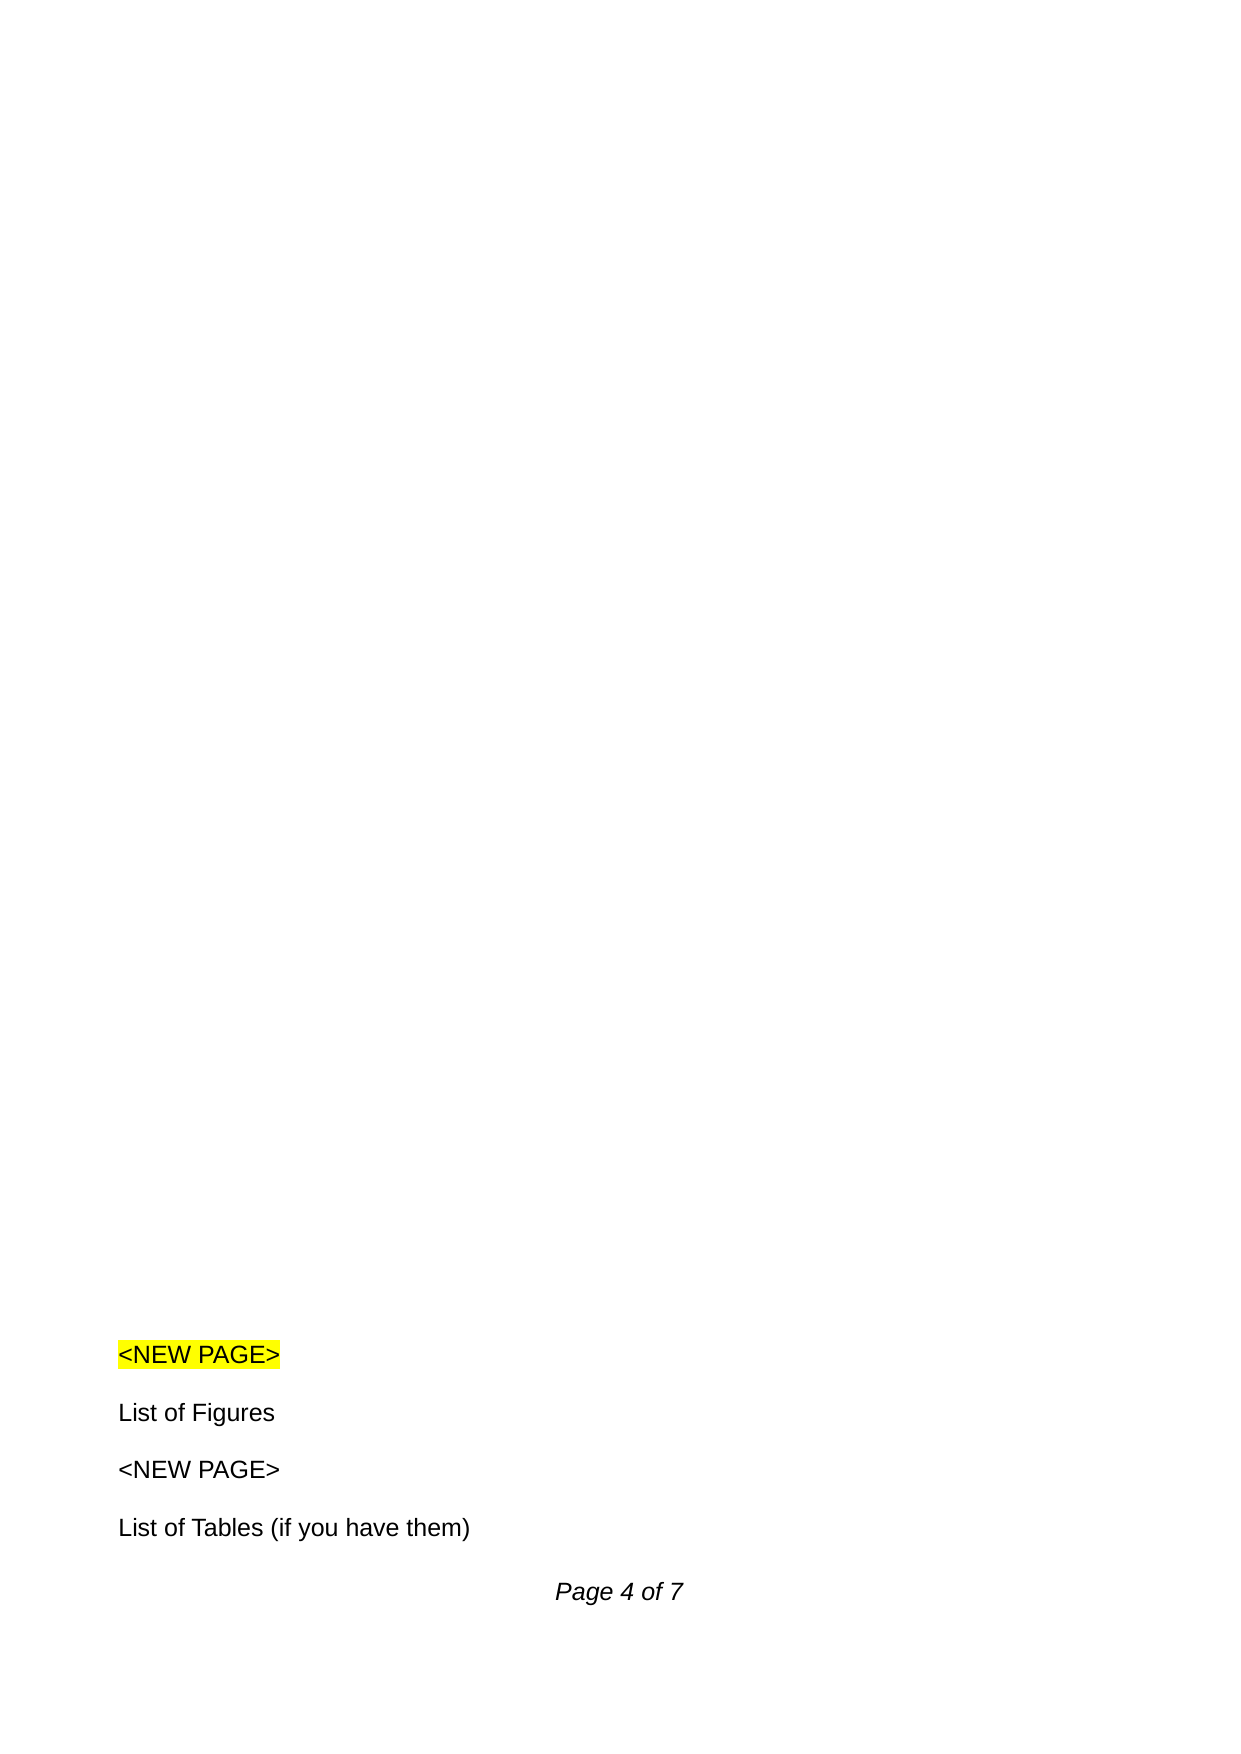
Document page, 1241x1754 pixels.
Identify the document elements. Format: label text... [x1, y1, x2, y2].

text List of Tables (if you have them) [118, 1512, 1122, 1541]
text List of Figures [118, 1397, 1122, 1426]
text <NEW PAGE> [118, 1340, 1122, 1369]
text <NEW PAGE> [118, 1455, 1122, 1484]
